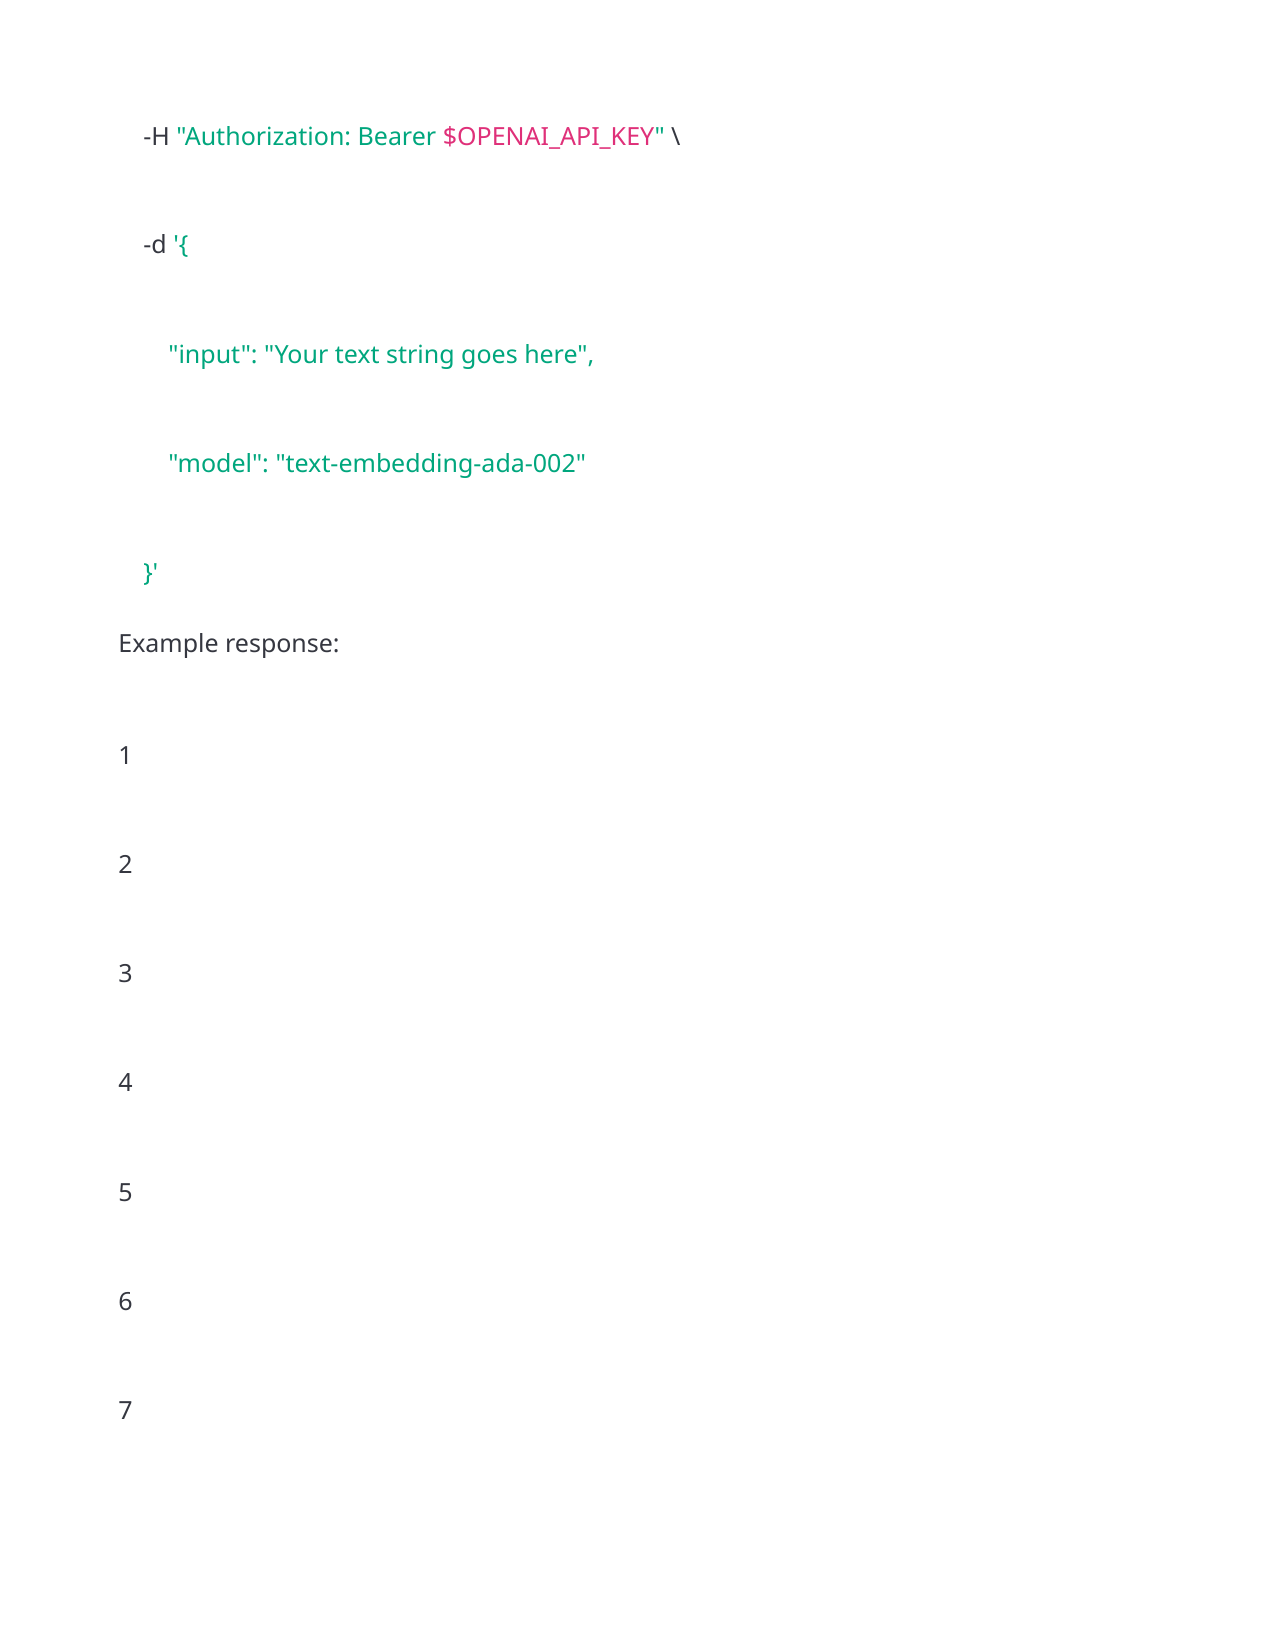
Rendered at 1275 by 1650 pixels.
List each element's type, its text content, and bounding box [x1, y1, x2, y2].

text -H "Authorization: Bearer $OPENAI_API_KEY" \ [118, 118, 1157, 152]
text "model": "text-embedding-ada-002" [118, 445, 1157, 479]
text 7 [118, 1392, 1157, 1426]
text Example response: [118, 626, 1157, 660]
text -d '{ [118, 227, 1157, 261]
text 3 [118, 956, 1157, 990]
text 4 [118, 1065, 1157, 1099]
text "input": "Your text string goes here", [118, 336, 1157, 370]
text 6 [118, 1283, 1157, 1317]
text 1 [118, 738, 1157, 772]
text }' [118, 554, 1157, 588]
text 2 [118, 847, 1157, 881]
text 5 [118, 1174, 1157, 1208]
